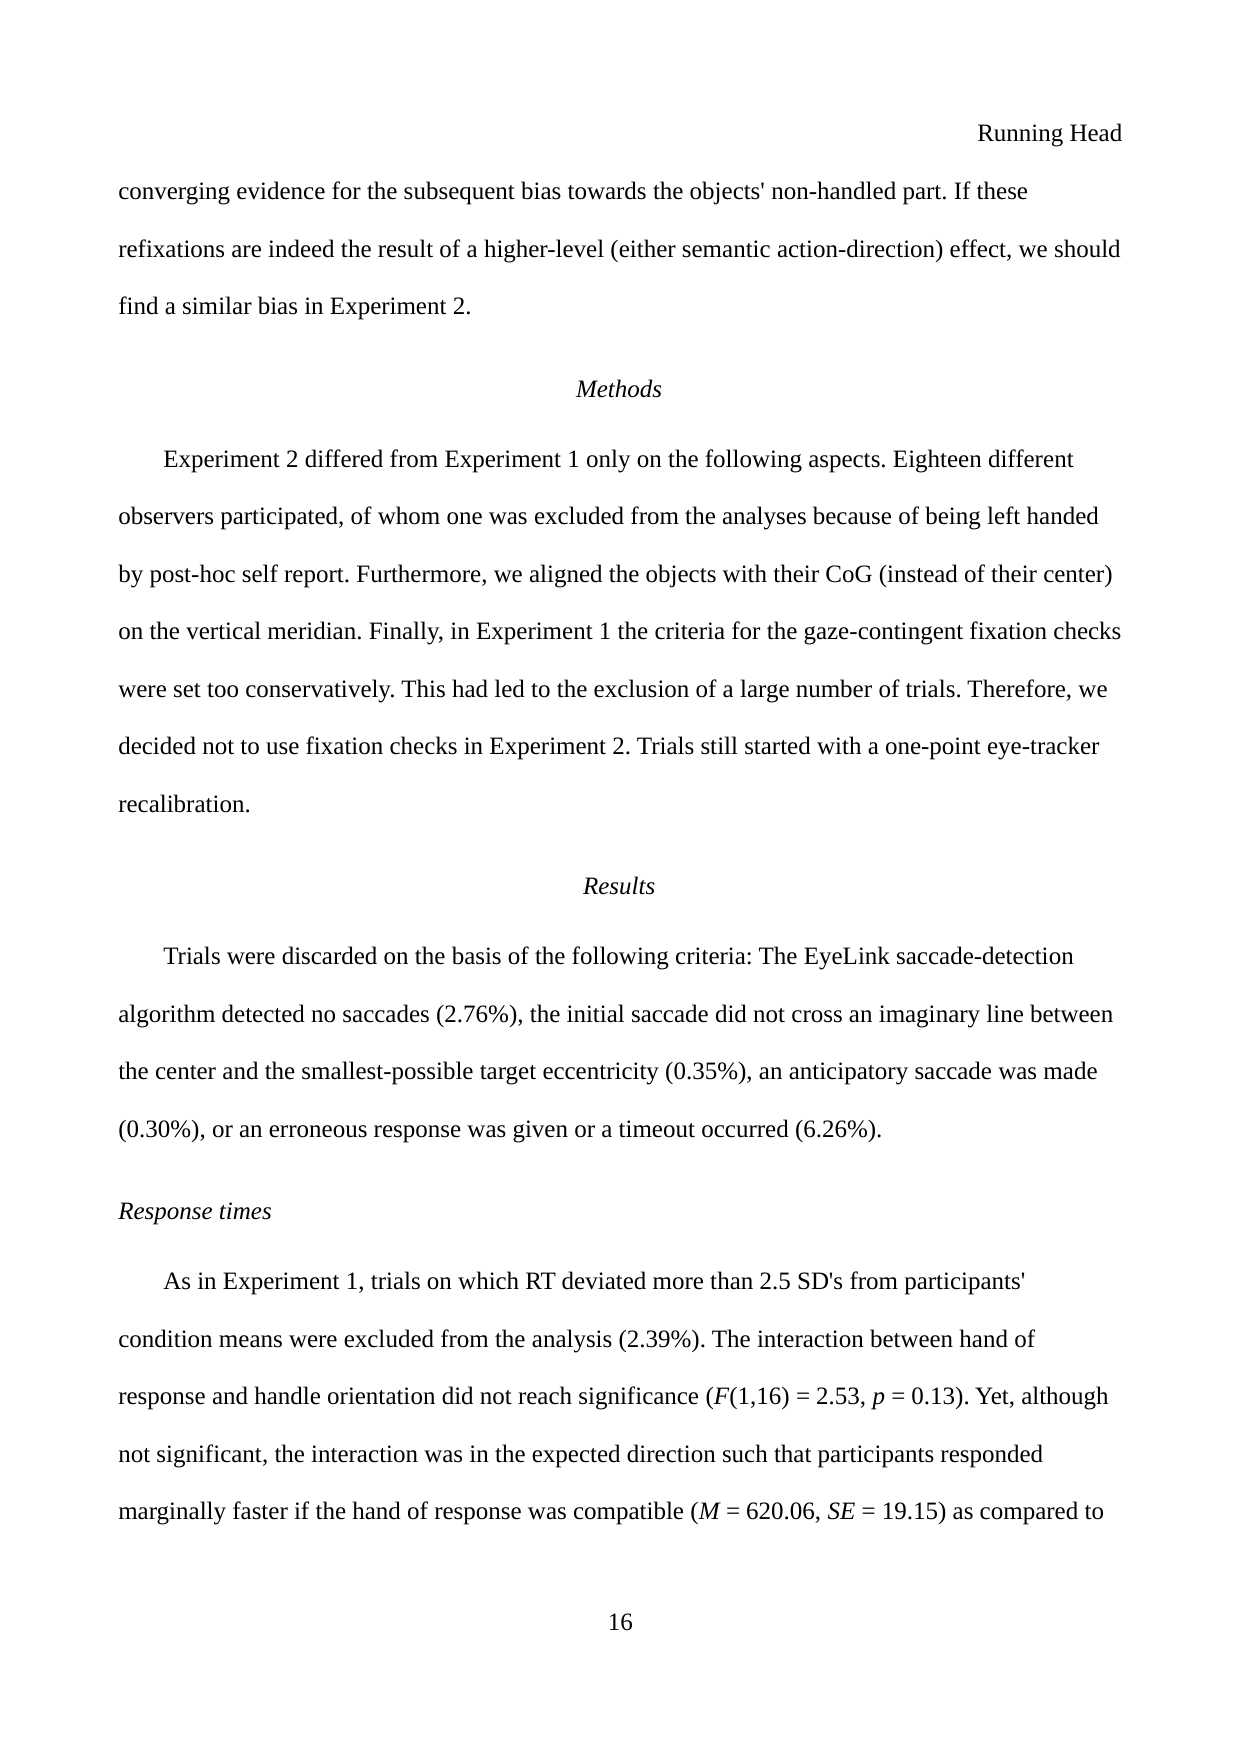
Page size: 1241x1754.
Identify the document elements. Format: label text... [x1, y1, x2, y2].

subtitle Methods [118, 374, 1122, 403]
text As in Experiment 1, trials on which RT deviated more than 2.5 SD's from participants' condition means were excluded from the analysis (2.39%). The interaction between hand of response and handle orientation did not reach significance (F(1,16) = 2.53, p = 0.13). Yet, although not significant, the interaction was in the expected direction such that participants responded marginally faster if the hand of response was compatible (M = 620.06, SE = 19.15) as compared to [118, 1266, 1122, 1525]
text Experiment 2 differed from Experiment 1 only on the following aspects. Eighteen different observers participated, of whom one was excluded from the analyses because of being left handed by post-hoc self report. Furthermore, we aligned the objects with their CoG (instead of their center) on the vertical meridian. Finally, in Experiment 1 the criteria for the gaze-contingent fixation checks were set too conservatively. This had led to the exclusion of a large number of trials. Therefore, we decided not to use fixation checks in Experiment 2. Trials still started with a one-point eye-tracker recalibration. [118, 444, 1122, 818]
subtitle Response times [118, 1196, 1122, 1225]
subtitle Results [118, 871, 1122, 900]
text converging evidence for the subsequent bias towards the objects' non-handled part. If these refixations are indeed the result of a higher-level (either semantic action-direction) effect, we should find a similar bias in Experiment 2. [118, 176, 1122, 320]
text Trials were discarded on the basis of the following criteria: The EyeLink saccade-detection algorithm detected no saccades (2.76%), the initial saccade did not cross an imaginary line between the center and the smallest-possible target eccentricity (0.35%), an anticipatory saccade was made (0.30%), or an erroneous response was given or a timeout occurred (6.26%). [118, 941, 1122, 1143]
